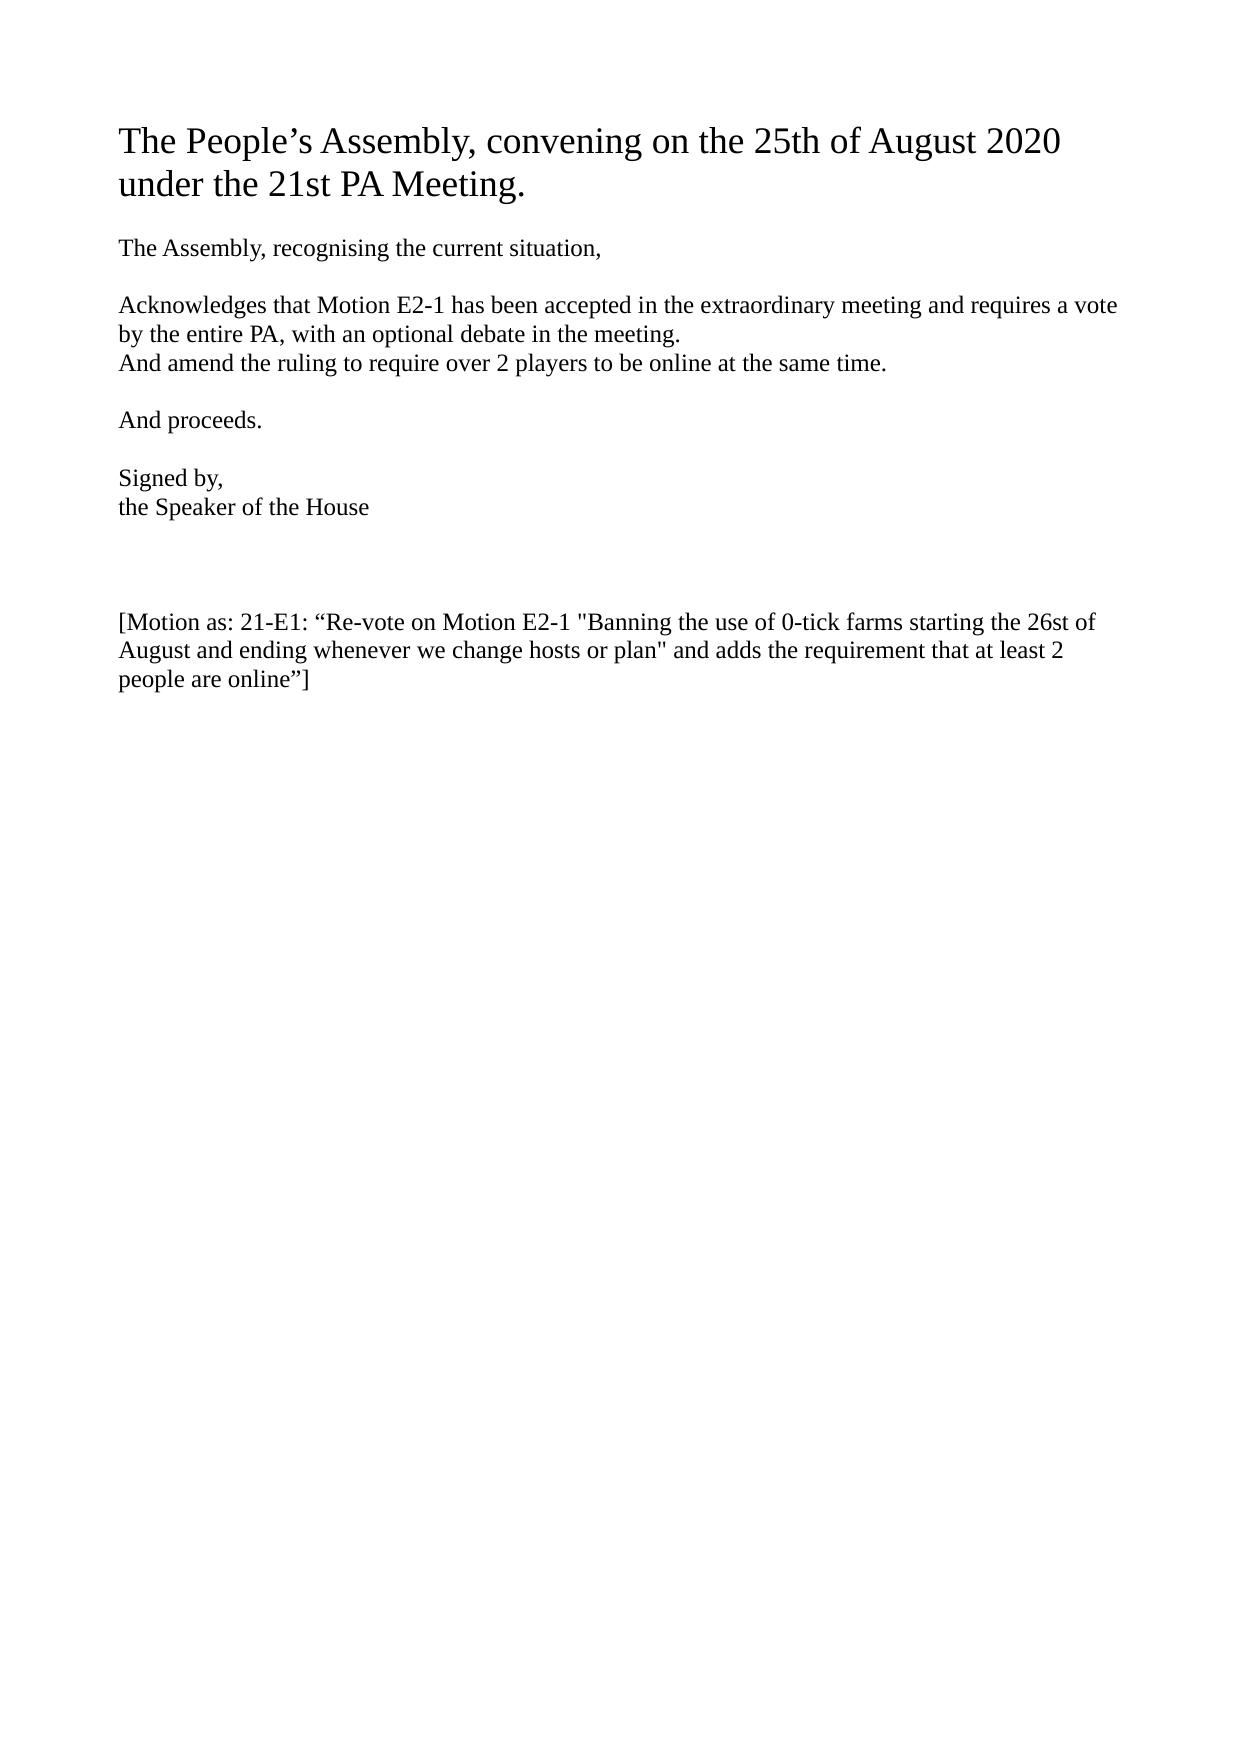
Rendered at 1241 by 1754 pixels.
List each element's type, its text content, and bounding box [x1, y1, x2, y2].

text The People’s Assembly, convening on the 25th of August 2020 under the 21st PA Meeting. [118, 118, 1122, 204]
text the Speaker of the House [118, 492, 1122, 521]
text And proceeds. [118, 406, 1122, 434]
text And amend the ruling to require over 2 players to be online at the same time. [118, 348, 1122, 377]
text Acknowledges that Motion E2-1 has been accepted in the extraordinary meeting and requires a vote by the entire PA, with an optional debate in the meeting. [118, 291, 1122, 348]
text Signed by, [118, 463, 1122, 492]
text The Assembly, recognising the current situation, [118, 233, 1122, 262]
text [Motion as: 21-E1: “Re-vote on Motion E2-1 "Banning the use of 0-tick farms starting the 26st of August and ending whenever we change hosts or plan" and adds the requirement that at least 2 people are online”] [118, 607, 1122, 693]
